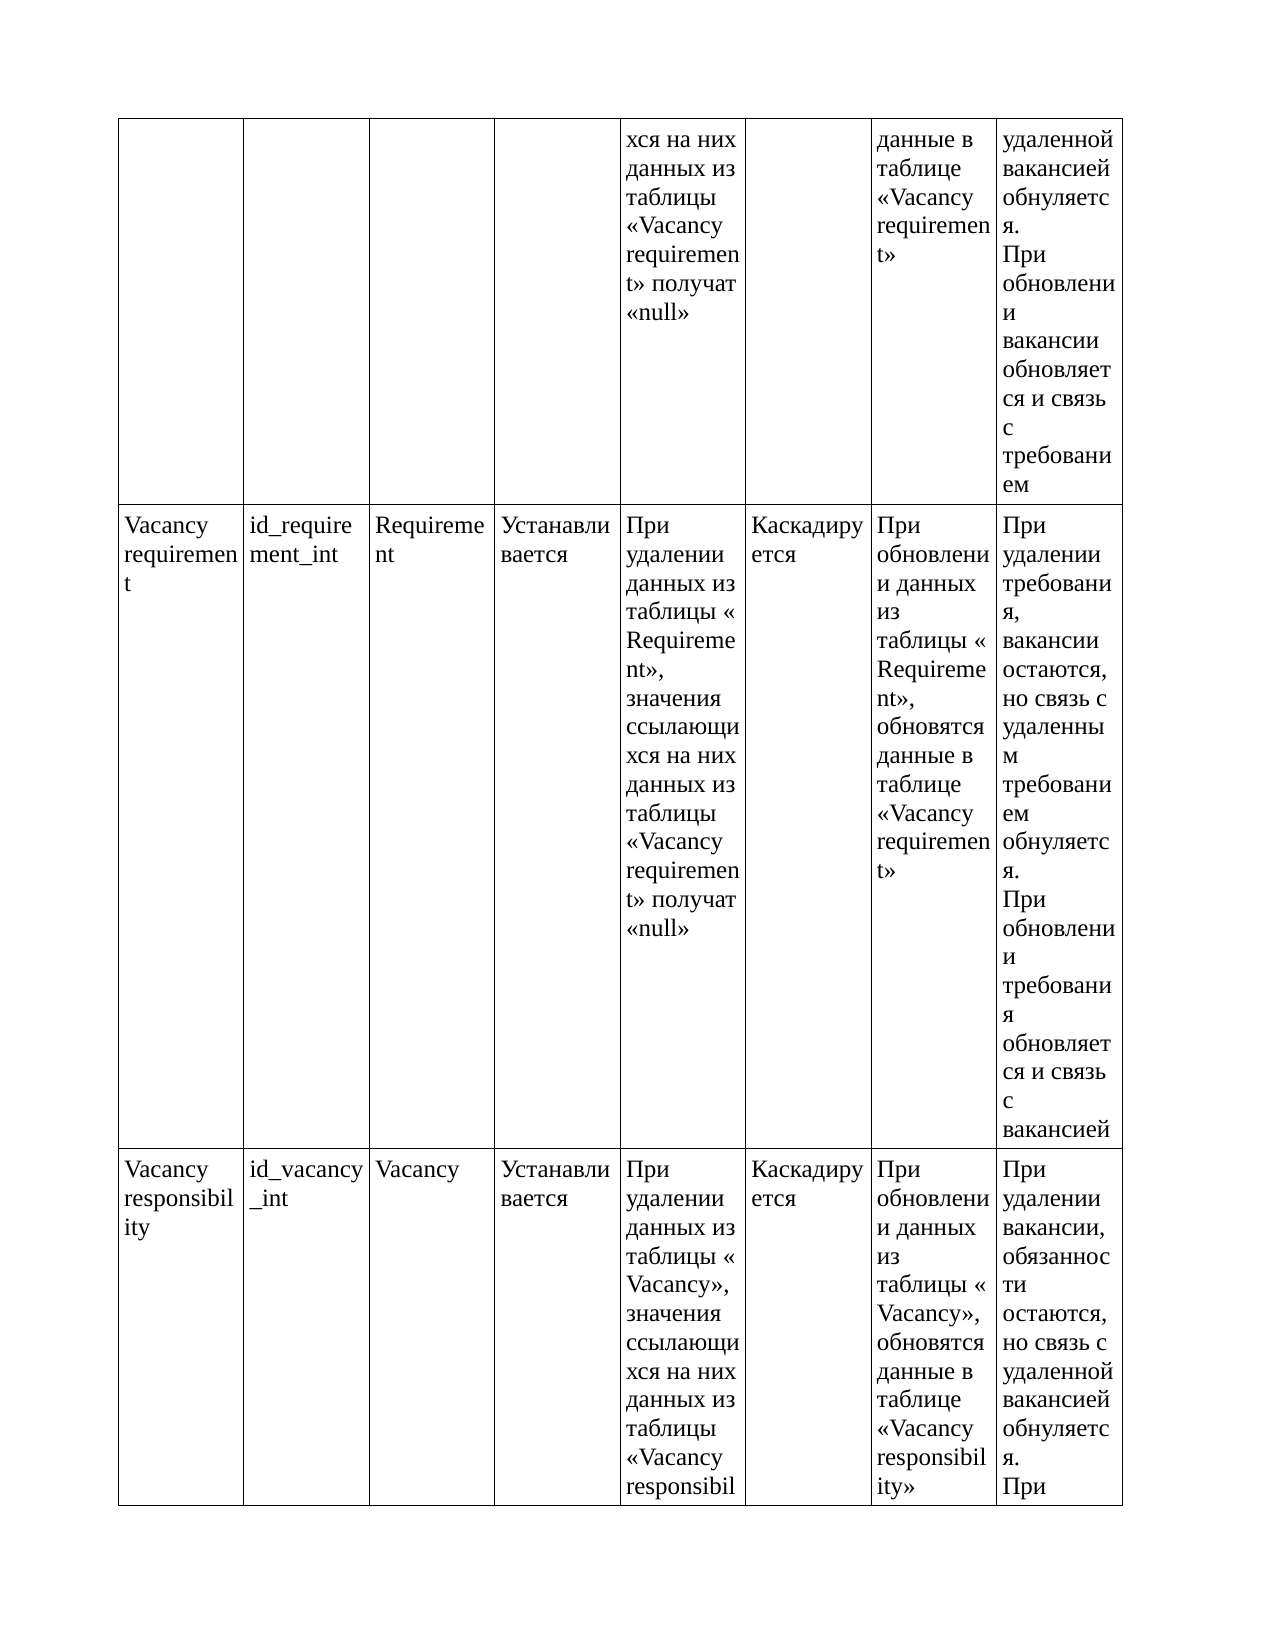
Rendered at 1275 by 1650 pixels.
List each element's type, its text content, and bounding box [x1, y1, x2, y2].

table_cell При удалении данных из таблицы « Vacancy», значения ссылающихся на них данных из таблицы «Vacancy responsibil [621, 1149, 745, 1505]
table_cell [495, 119, 620, 504]
table_cell При обновлении данных из таблицы « Vacancy», обновятся данные в таблице «Vacancy responsibility» [872, 1149, 996, 1505]
table_cell Устанавливается [495, 1149, 620, 1505]
table_cell Vacancy [370, 1149, 494, 1505]
table_cell id_requirement_int [244, 505, 369, 1148]
table_cell id_vacancy_int [244, 1149, 369, 1505]
table_cell Каскадируется [746, 505, 871, 1148]
table_cell хся на них данных из таблицы «Vacancy requirement» получат «null» [621, 119, 745, 504]
table_cell Vacancy responsibility [119, 1149, 243, 1505]
table_cell Устанавливается [495, 505, 620, 1148]
table_cell При удалении вакансии, обязанности остаются, но связь с удаленной вакансией обнуляется. При [997, 1149, 1122, 1505]
table_cell Vacancy requirement [119, 505, 243, 1148]
table_cell [119, 119, 243, 504]
table_cell При обновлении данных из таблицы « Requirement», обновятся данные в таблице «Vacancy requirement» [872, 505, 996, 1148]
table_cell [370, 119, 494, 504]
table_cell [746, 119, 871, 504]
table_cell удаленной вакансией обнуляется. При обновлении вакансии обновляется и связь с требованием [997, 119, 1122, 504]
table_cell данные в таблице «Vacancy requirement» [872, 119, 996, 504]
table_cell Requirement [370, 505, 494, 1148]
table_cell При удалении требования, вакансии остаются, но связь с удаленным требованием обнуляется. При обновлении требования обновляется и связь с вакансией [997, 505, 1122, 1148]
table_cell [244, 119, 369, 504]
table_cell Каскадируется [746, 1149, 871, 1505]
table_cell При удалении данных из таблицы « Requirement», значения ссылающихся на них данных из таблицы «Vacancy requirement» получат «null» [621, 505, 745, 1148]
